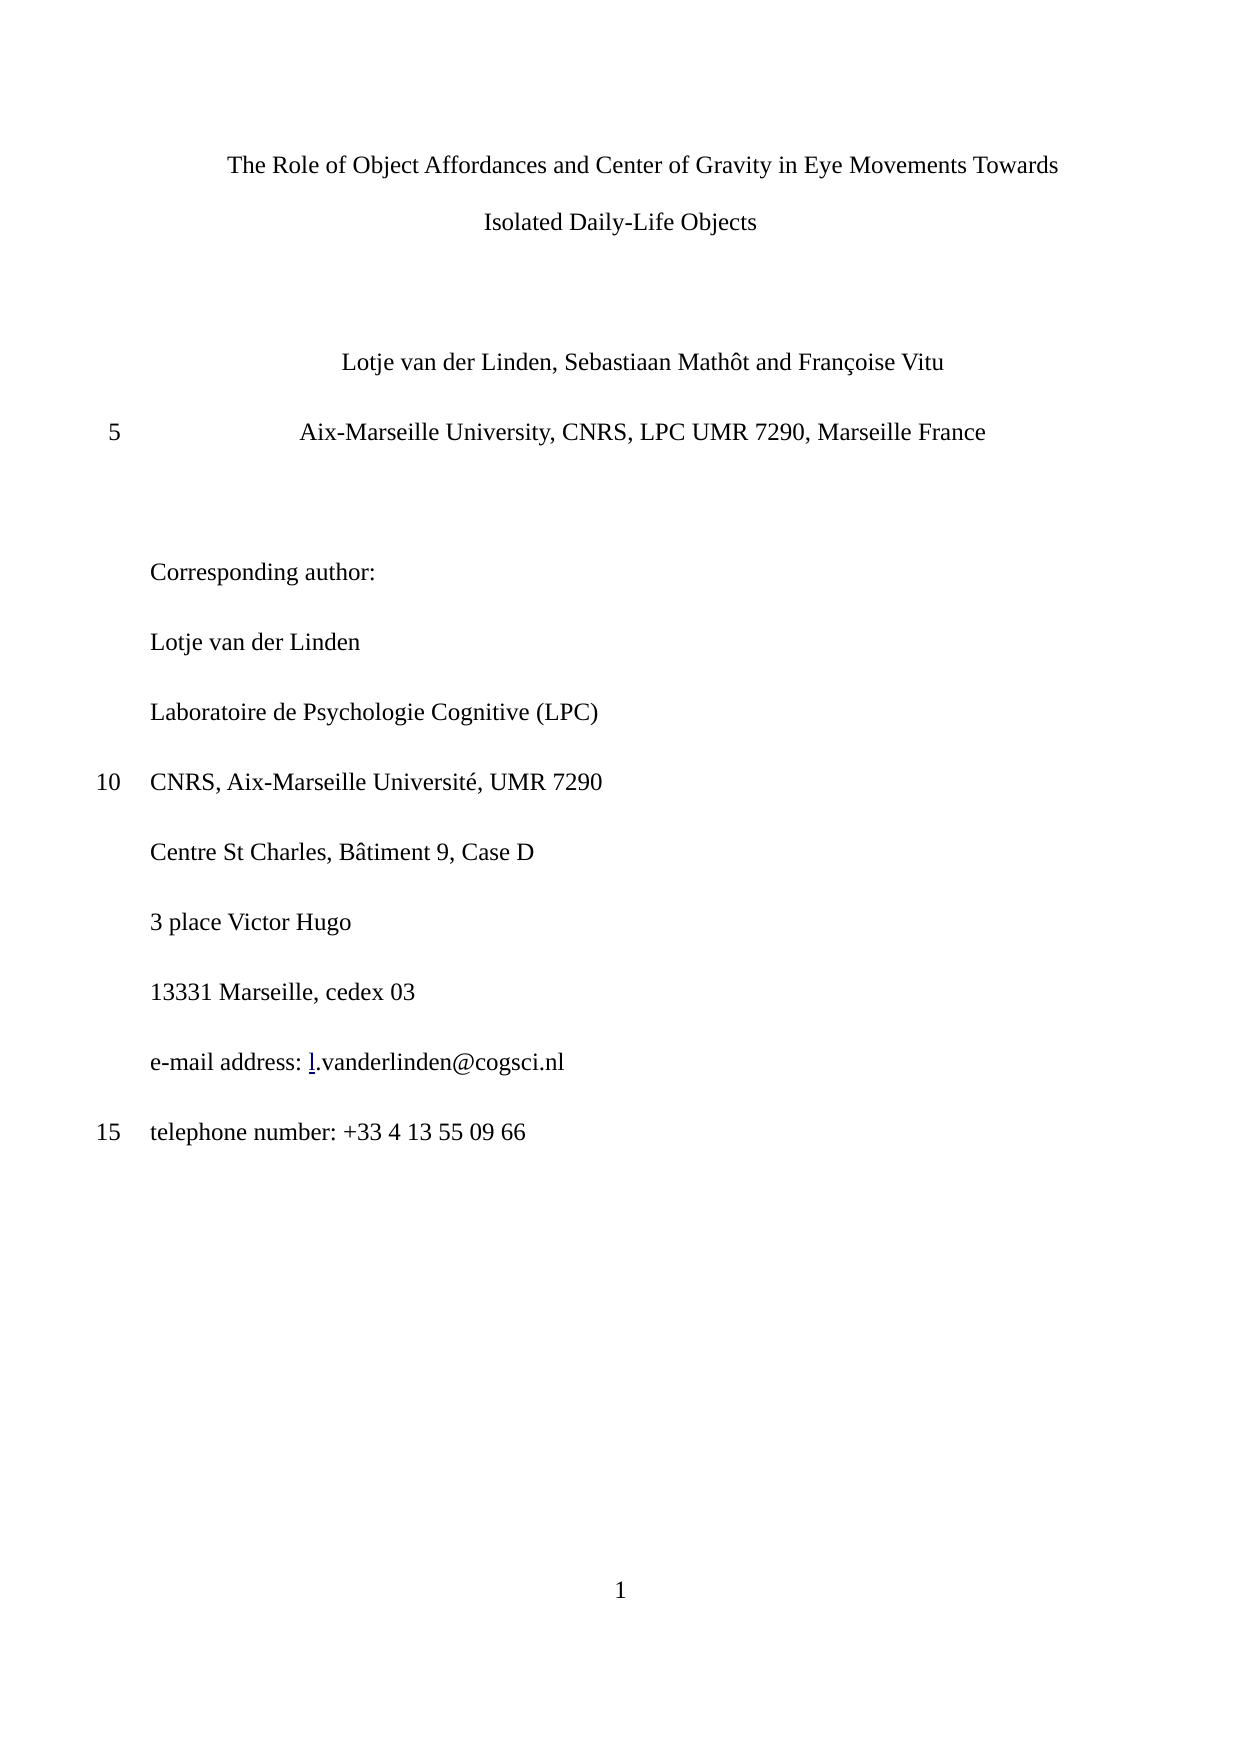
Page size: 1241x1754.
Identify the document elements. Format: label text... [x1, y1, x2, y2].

text Lotje van der Linden, Sebastiaan Mathôt and Françoise Vitu [150, 347, 1091, 376]
text telephone number: +33 4 13 55 09 66 [150, 1117, 1091, 1146]
text 3 place Victor Hugo [150, 907, 1091, 936]
text Lotje van der Linden [150, 627, 1091, 656]
text Corresponding author: [150, 557, 1091, 586]
text Laboratoire de Psychologie Cognitive (LPC) [150, 697, 1091, 726]
text CNRS, Aix-Marseille Université, UMR 7290 [150, 767, 1091, 796]
text Aix-Marseille University, CNRS, LPC UMR 7290, Marseille France [150, 417, 1091, 446]
text 13331 Marseille, cedex 03 [150, 977, 1091, 1006]
text Centre St Charles, Bâtiment 9, Case D [150, 837, 1091, 866]
text e-mail address: l.vanderlinden@cogsci.nl [150, 1047, 1091, 1076]
text The Role of Object Affordances and Center of Gravity in Eye Movements Towards Isolated Daily-Life Objects [150, 150, 1091, 236]
